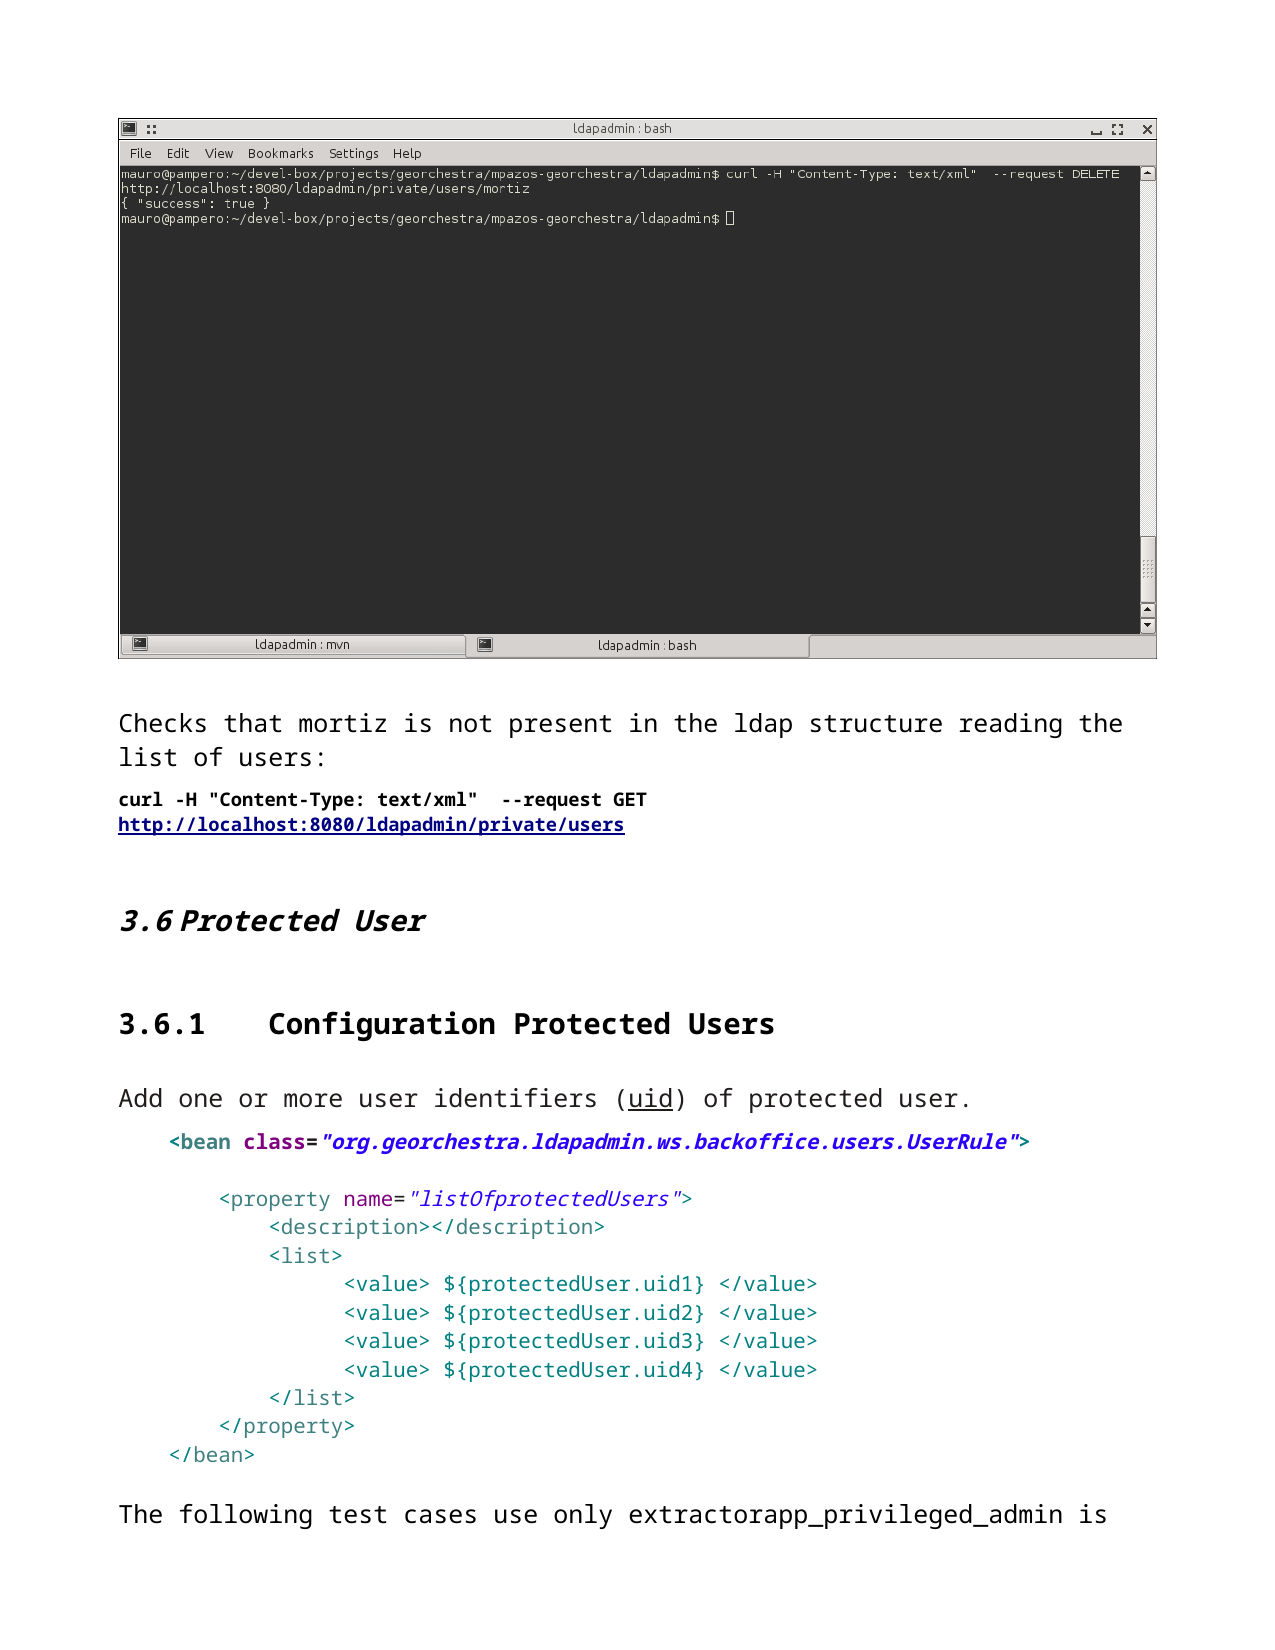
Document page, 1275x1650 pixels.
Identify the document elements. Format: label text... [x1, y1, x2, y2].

text <bean class="org.georchestra.ldapadmin.ws.backoffice.users.UserRule"> [118, 1127, 1157, 1156]
text Checks that mortiz is not present in the ldap structure reading the list of users: [118, 706, 1157, 774]
text <value> ${protectedUser.uid2} </value> [118, 1298, 1157, 1326]
text </bean> [118, 1440, 1157, 1468]
text </list> [118, 1383, 1157, 1412]
text <description></description> [118, 1212, 1157, 1241]
text <value> ${protectedUser.uid3} </value> [118, 1326, 1157, 1355]
text The following test cases use only extractorapp_privileged_admin is [118, 1497, 1157, 1531]
text </property> [118, 1412, 1157, 1440]
text <list> [118, 1241, 1157, 1269]
subtitle Configuration Protected Users [118, 1003, 1157, 1043]
text Add one or more user identifiers (uid) of protected user. [118, 1081, 1157, 1115]
text <property name="listOfprotectedUsers"> [118, 1184, 1157, 1212]
subtitle Protected User [118, 900, 1157, 940]
text curl -H "Content-Type: text/xml" --request GET http://localhost:8080/ldapadmin/private/users [118, 786, 1157, 837]
picture [118, 118, 1157, 659]
text <value> ${protectedUser.uid1} </value> [118, 1269, 1157, 1298]
text <value> ${protectedUser.uid4} </value> [118, 1355, 1157, 1383]
